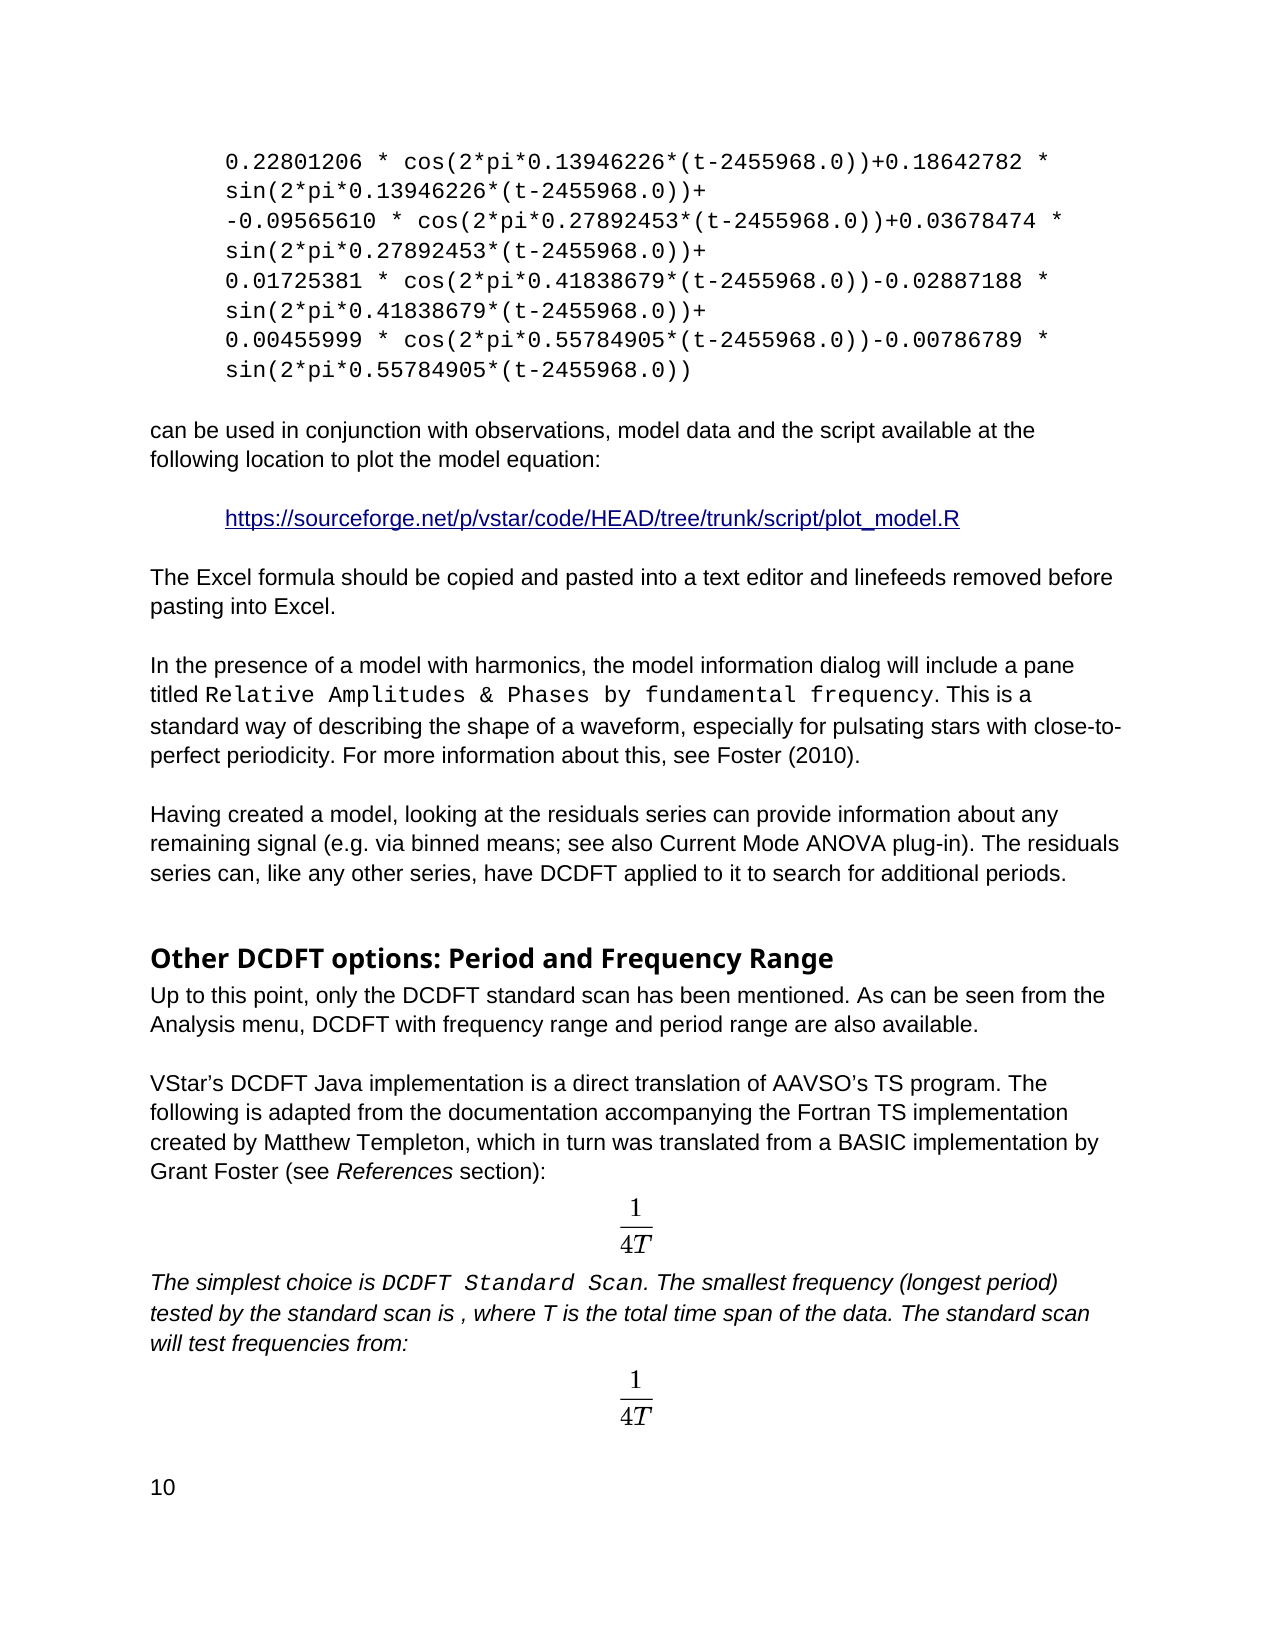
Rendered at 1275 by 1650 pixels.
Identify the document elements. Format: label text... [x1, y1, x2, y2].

text can be used in conjunction with observations, model data and the script available at the following location to plot the model equation: [150, 418, 1125, 473]
text The simplest choice is DCDFT Standard Scan. The smallest frequency (longest period) tested by the standard scan is , where T is the total time span of the data. The standard scan will test frequencies from: [150, 1188, 1125, 1356]
text 0.01725381 * cos(2*pi*0.41838679*(t-2455968.0))-0.02887188 * sin(2*pi*0.41838679*(t-2455968.0))+ [225, 269, 1125, 325]
picture [608, 1188, 667, 1266]
text https://sourceforge.net/p/vstar/code/HEAD/tree/trunk/script/plot_model.R [225, 506, 1125, 531]
text The Excel formula should be copied and pasted into a text editor and linefeeds removed before pasting into Excel. [150, 564, 1125, 619]
text In the presence of a model with harmonics, the model information dialog will include a pane titled Relative Amplitudes & Phases by fundamental frequency. This is a standard way of describing the shape of a waveform, especially for pulsating stars with close-to-perfect periodicity. For more information about this, see Foster (2010). [150, 653, 1125, 768]
text 0.00455999 * cos(2*pi*0.55784905*(t-2455968.0))-0.00786789 * sin(2*pi*0.55784905*(t-2455968.0)) [225, 329, 1125, 384]
picture [608, 1360, 667, 1438]
text -0.09565610 * cos(2*pi*0.27892453*(t-2455968.0))+0.03678474 * sin(2*pi*0.27892453*(t-2455968.0))+ [225, 209, 1125, 265]
text Having created a model, looking at the residuals series can provide information about any remaining signal (e.g. via binned means; see also Current Mode ANOVA plug-in). The residuals series can, like any other series, have DCDFT applied to it to search for additional periods. [150, 802, 1125, 886]
subtitle Other DCDFT options: Period and Frequency Range [150, 940, 1125, 977]
text Up to this point, only the DCDFT standard scan has been mentioned. As can be seen from the Analysis menu, DCDFT with frequency range and period range are also available. [150, 982, 1125, 1037]
text 0.22801206 * cos(2*pi*0.13946226*(t-2455968.0))+0.18642782 * sin(2*pi*0.13946226*(t-2455968.0))+ [225, 150, 1125, 206]
text VStar’s DCDFT Java implementation is a direct translation of AAVSO’s TS program. The following is adapted from the documentation accompanying the Fortran TS implementation created by Matthew Templeton, which in turn was translated from a BASIC implementation by Grant Foster (see References section): [150, 1071, 1125, 1184]
